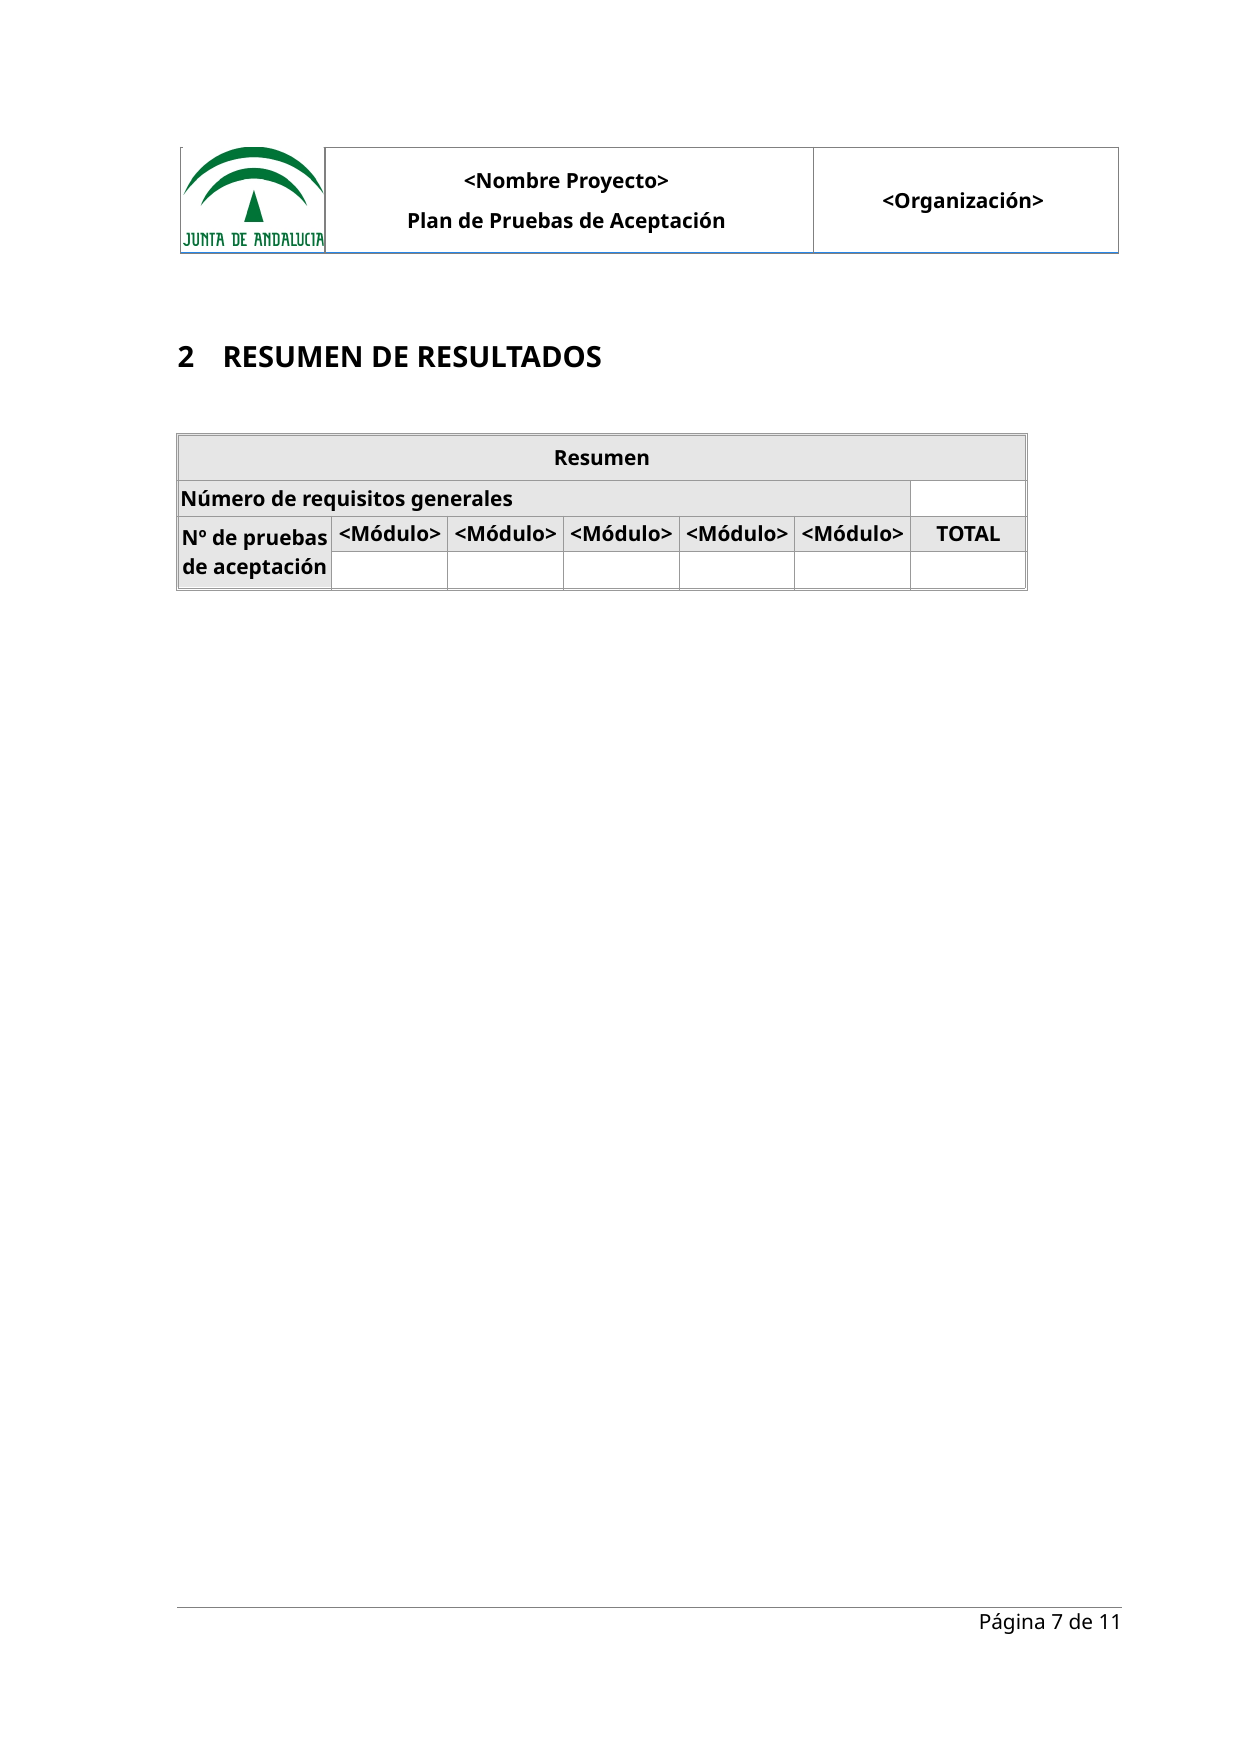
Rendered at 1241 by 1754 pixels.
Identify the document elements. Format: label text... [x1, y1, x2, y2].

table_cell <Módulo> [680, 517, 794, 551]
table_cell Nº de pruebas de aceptación [179, 517, 331, 587]
table_cell <Módulo> [564, 517, 679, 551]
table_cell [680, 552, 794, 587]
table_cell [795, 552, 910, 587]
table_cell [332, 552, 447, 587]
table_cell Número de requisitos generales [179, 481, 910, 516]
table_header Resumen [179, 436, 1025, 480]
table_cell [448, 552, 563, 587]
table_cell [911, 552, 1025, 587]
table_cell <Módulo> [795, 517, 910, 551]
subtitle RESUMEN DE RESULTADOS [177, 336, 1122, 376]
table_cell [564, 552, 679, 587]
table_cell TOTAL [911, 517, 1025, 551]
table_cell <Módulo> [448, 517, 563, 551]
table_cell [911, 481, 1025, 516]
picture [183, 147, 324, 246]
table_cell <Módulo> [332, 517, 447, 551]
